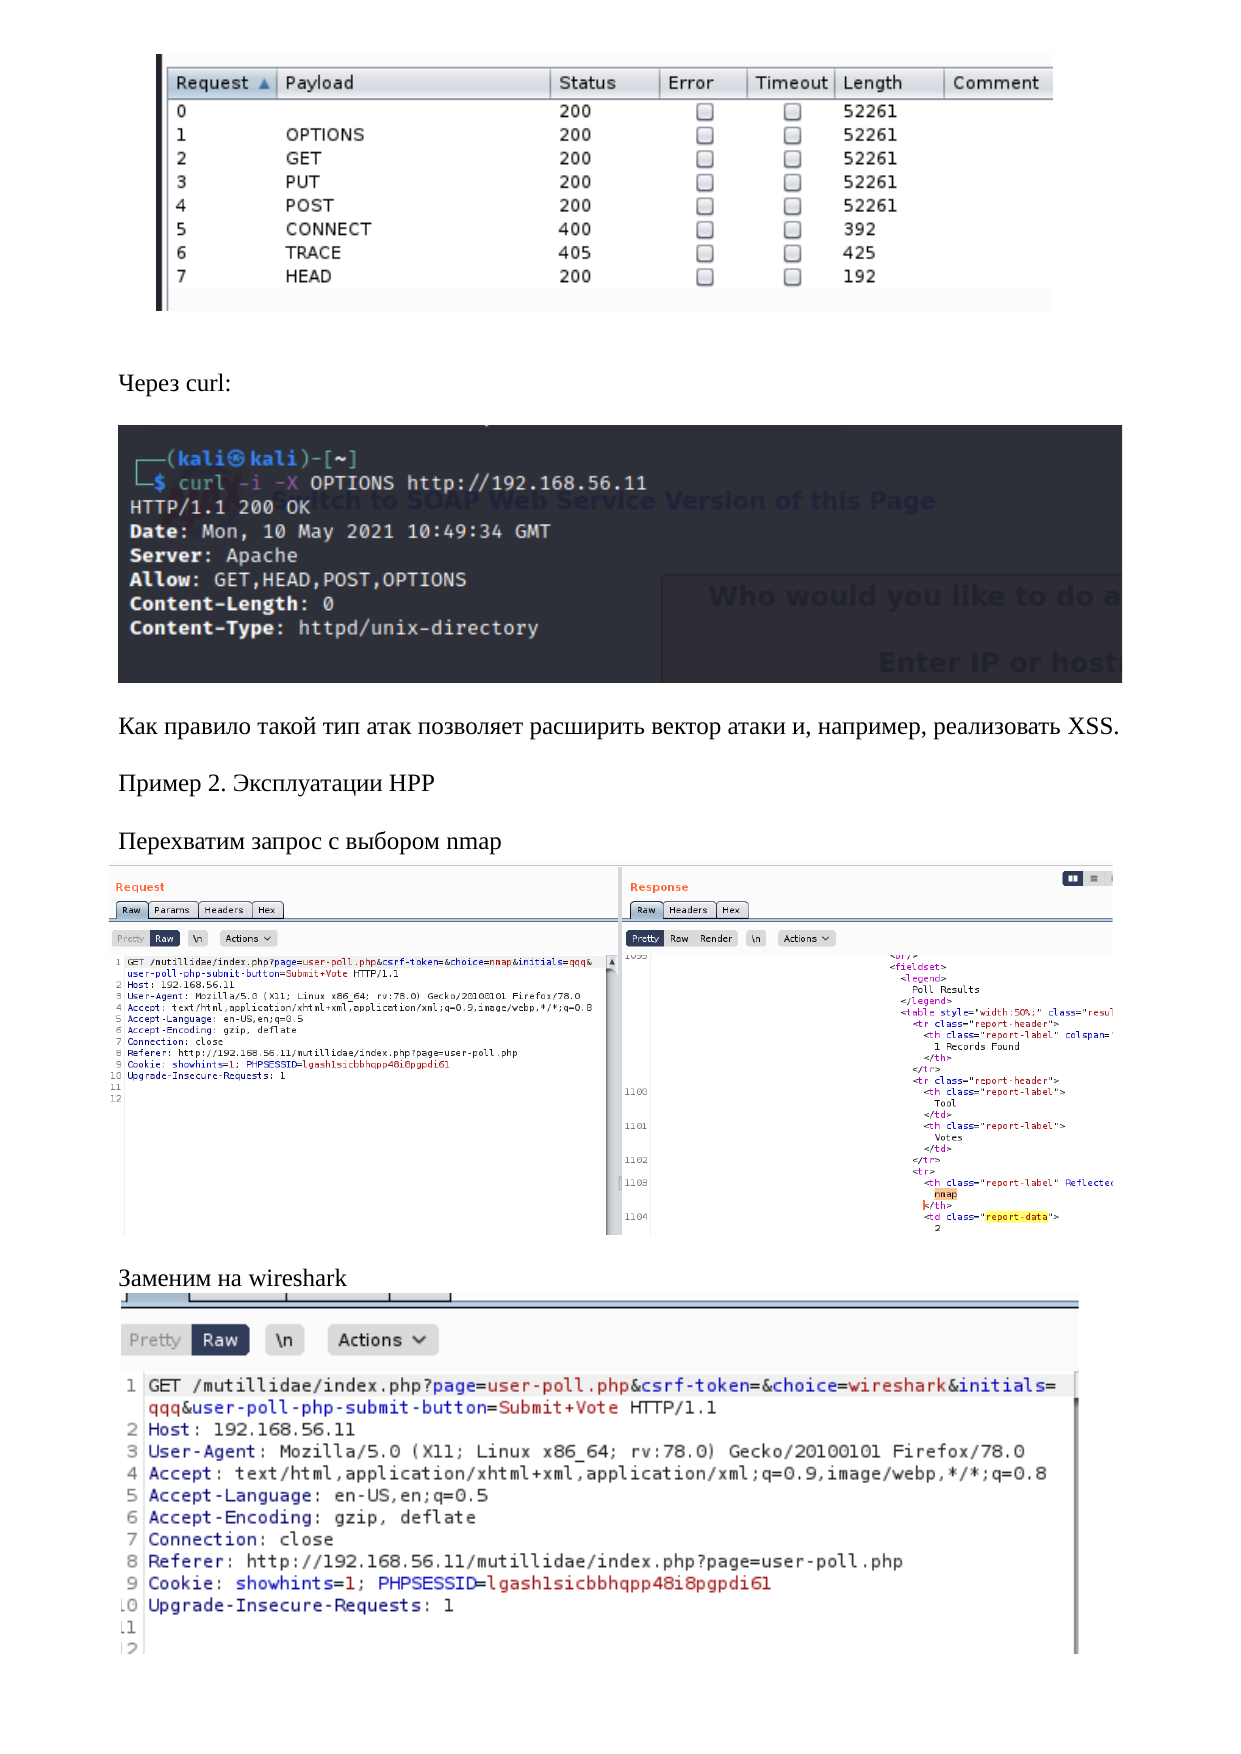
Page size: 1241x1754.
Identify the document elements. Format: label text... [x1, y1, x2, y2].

text Перехватим запрос с выбором nmap [118, 826, 1122, 855]
text Заменим на wireshark [118, 1263, 1122, 1292]
text Как правило такой тип атак позволяет расширить вектор атаки и, например, реализовать XSS. [118, 711, 1122, 740]
text Пример 2. Эксплуатации HPP [118, 768, 1122, 797]
picture [108, 862, 1113, 1235]
picture [156, 54, 1053, 311]
text Через curl: [118, 368, 1122, 397]
picture [121, 1293, 1079, 1654]
picture [118, 425, 1123, 683]
